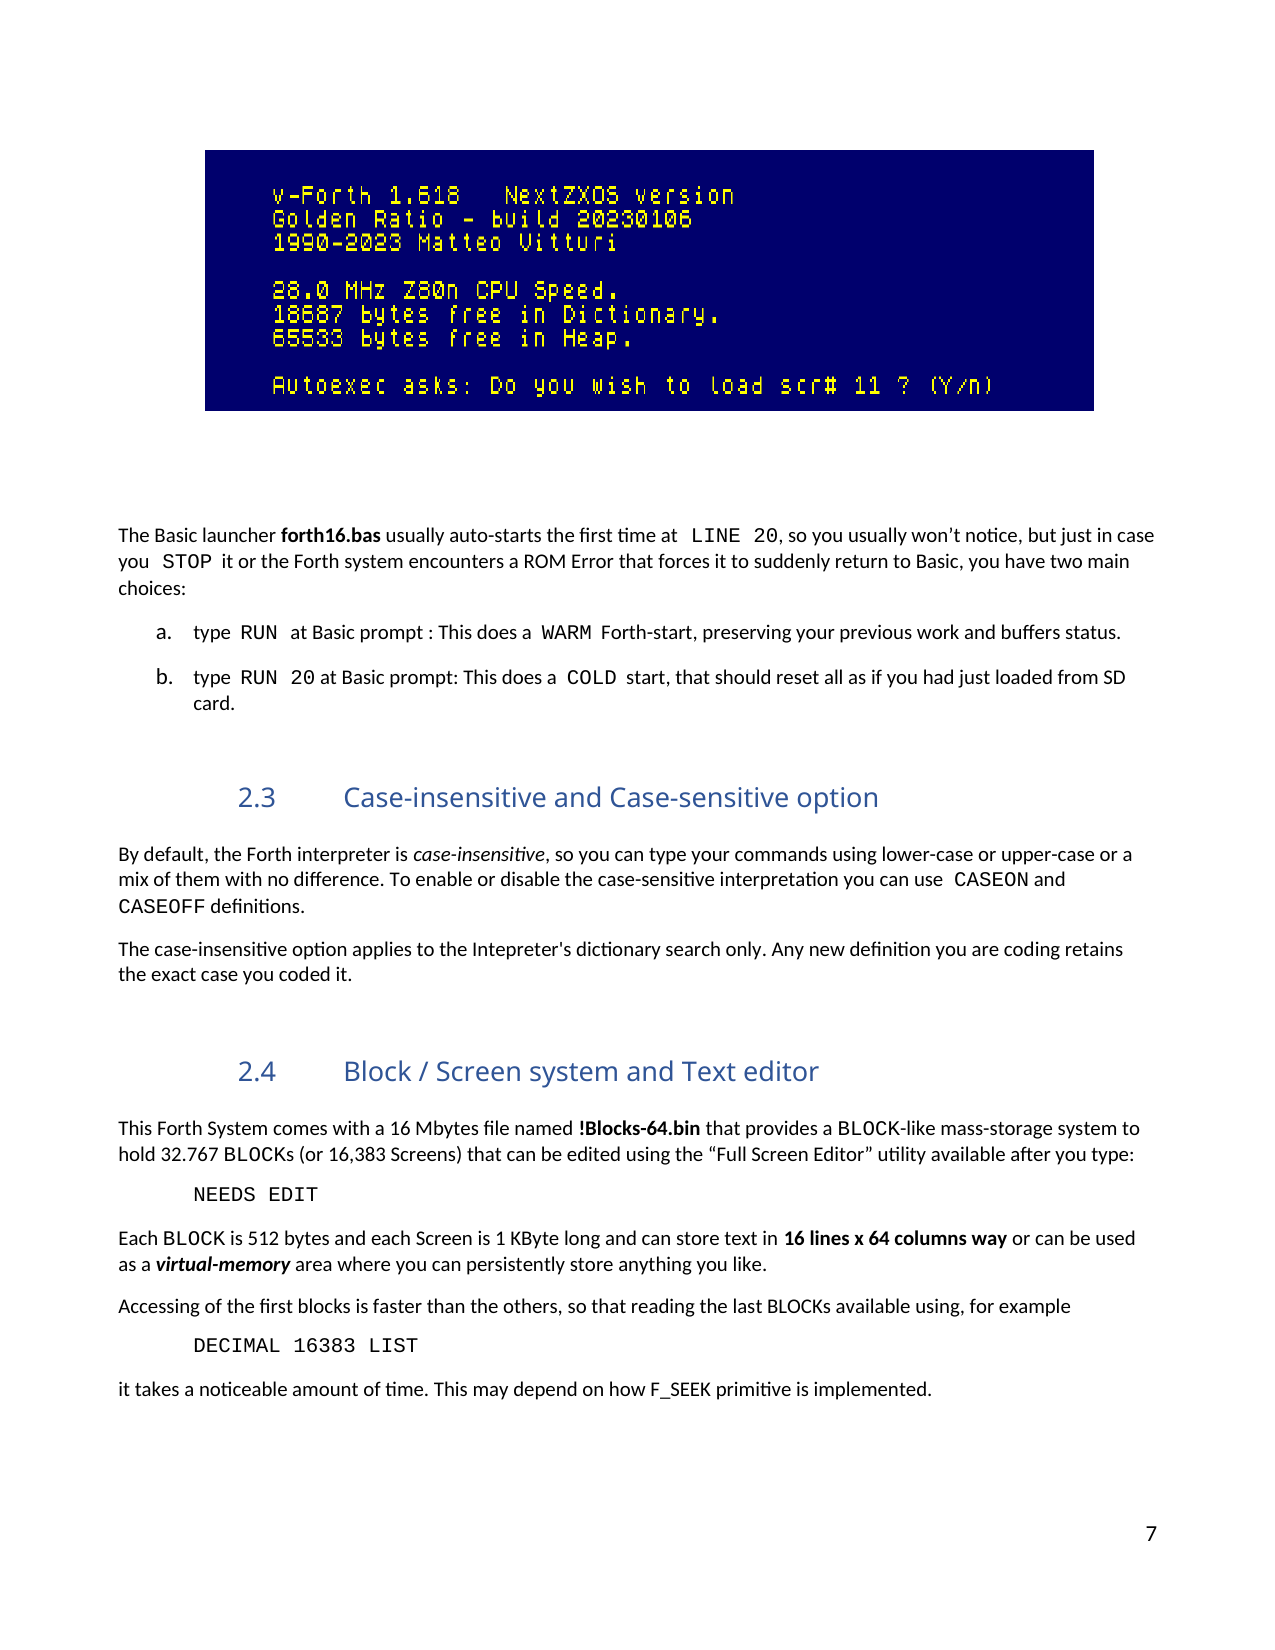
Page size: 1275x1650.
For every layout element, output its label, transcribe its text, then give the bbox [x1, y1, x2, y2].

text By default, the Forth interpreter is case-insensitive, so you can type your commands using lower-case or upper-case or a mix of them with no difference. To enable or disable the case-sensitive interpretation you can use CASEON and CASEOFF definitions. [118, 816, 1157, 919]
list type RUN 20 at Basic prompt: This does a COLD start, that should reset all as if you had just loaded from SD card. [156, 662, 1157, 716]
text This Forth System comes with a 16 Mbytes file named !Blocks-64.bin that provides a BLOCK-like mass-storage system to hold 32.767 BLOCKs (or 16,383 Screens) that can be edited using the “Full Screen Editor” utility available after you type: [118, 1089, 1157, 1168]
text The case-insensitive option applies to the Intepreter's dictionary search only. Any new definition you are coding retains the exact case you coded it. [118, 936, 1157, 987]
picture [205, 150, 1094, 411]
text it takes a noticeable amount of time. This may depend on how F_SEEK primitive is implemented. [118, 1376, 1157, 1401]
list type RUN at Basic prompt : This does a WARM Forth-start, preserving your previous work and buffers status. [156, 617, 1157, 645]
text The Basic launcher forth16.bas usually auto-starts the first time at LINE 20, so you usually won’t notice, but just in case you STOP it or the Forth system encounters a ROM Error that forces it to suddenly return to Basic, you have two main choices: [118, 522, 1157, 600]
text NEEDS EDIT [118, 1184, 1157, 1208]
subtitle Case-insensitive and Case-sensitive option [231, 779, 1157, 816]
subtitle Block / Screen system and Text editor [231, 1053, 1157, 1089]
text Accessing of the first blocks is faster than the others, so that reading the last BLOCKs available using, for example [118, 1293, 1157, 1319]
text DECIMAL 16383 LIST [118, 1335, 1157, 1359]
text Each BLOCK is 512 bytes and each Screen is 1 KByte long and can store text in 16 lines x 64 columns way or can be used as a virtual-memory area where you can persistently store anything you like. [118, 1225, 1157, 1277]
